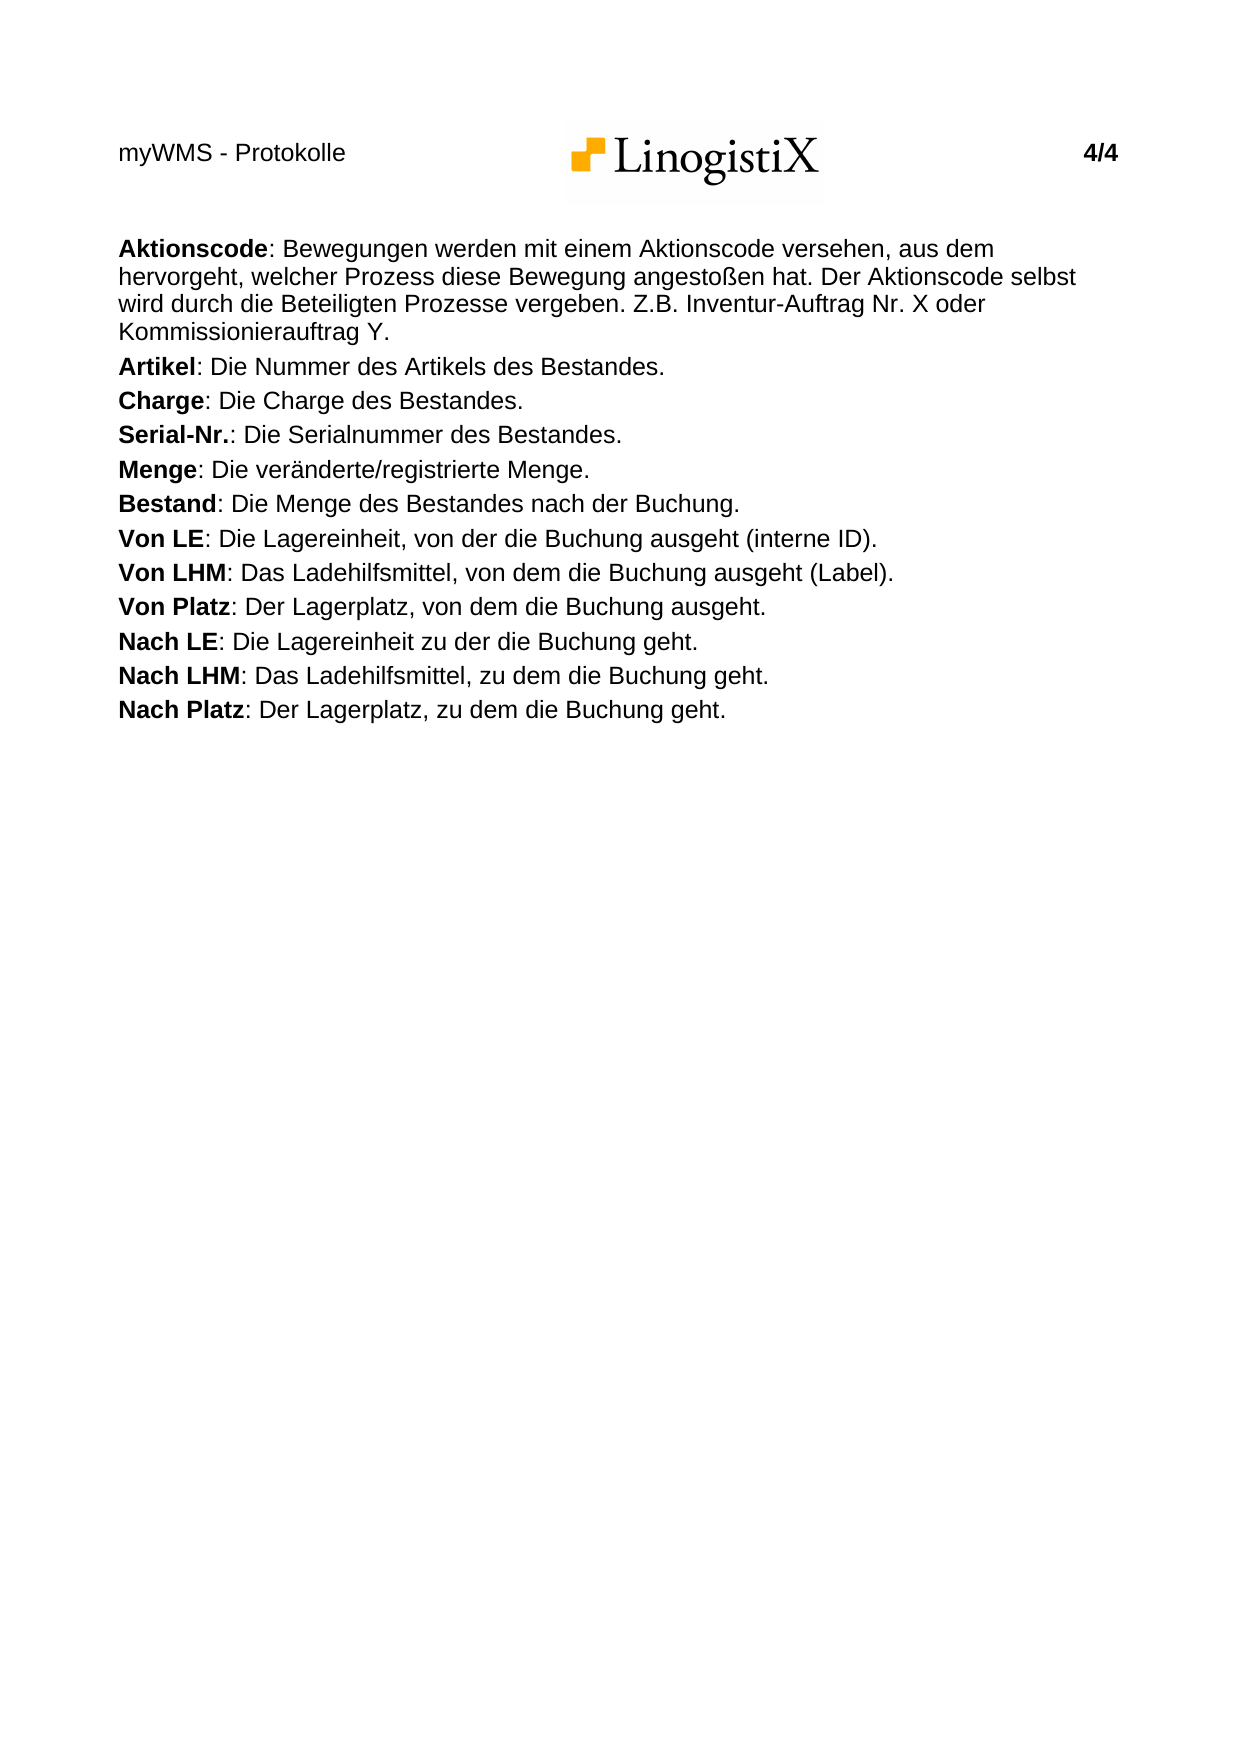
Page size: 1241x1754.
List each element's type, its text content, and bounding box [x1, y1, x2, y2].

text Von LHM: Das Ladehilfsmittel, von dem die Buchung ausgeht (Label). [118, 559, 1122, 587]
picture [564, 118, 825, 205]
text Nach LHM: Das Ladehilfsmittel, zu dem die Buchung geht. [118, 662, 1122, 690]
text Serial-Nr.: Die Serialnummer des Bestandes. [118, 421, 1122, 449]
text Artikel: Die Nummer des Artikels des Bestandes. [118, 353, 1122, 381]
text Menge: Die veränderte/registrierte Menge. [118, 456, 1122, 484]
text Aktionscode: Bewegungen werden mit einem Aktionscode versehen, aus dem hervorgeht, welcher Prozess diese Bewegung angestoßen hat. Der Aktionscode selbst wird durch die Beteiligten Prozesse vergeben. Z.B. Inventur-Auftrag Nr. X oder Kommissionierauftrag Y. [118, 234, 1122, 346]
text Nach Platz: Der Lagerplatz, zu dem die Buchung geht. [118, 696, 1122, 724]
text Charge: Die Charge des Bestandes. [118, 387, 1122, 415]
text Von LE: Die Lagereinheit, von der die Buchung ausgeht (interne ID). [118, 524, 1122, 552]
text Nach LE: Die Lagereinheit zu der die Buchung geht. [118, 628, 1122, 656]
text Bestand: Die Menge des Bestandes nach der Buchung. [118, 490, 1122, 518]
text Von Platz: Der Lagerplatz, von dem die Buchung ausgeht. [118, 593, 1122, 621]
